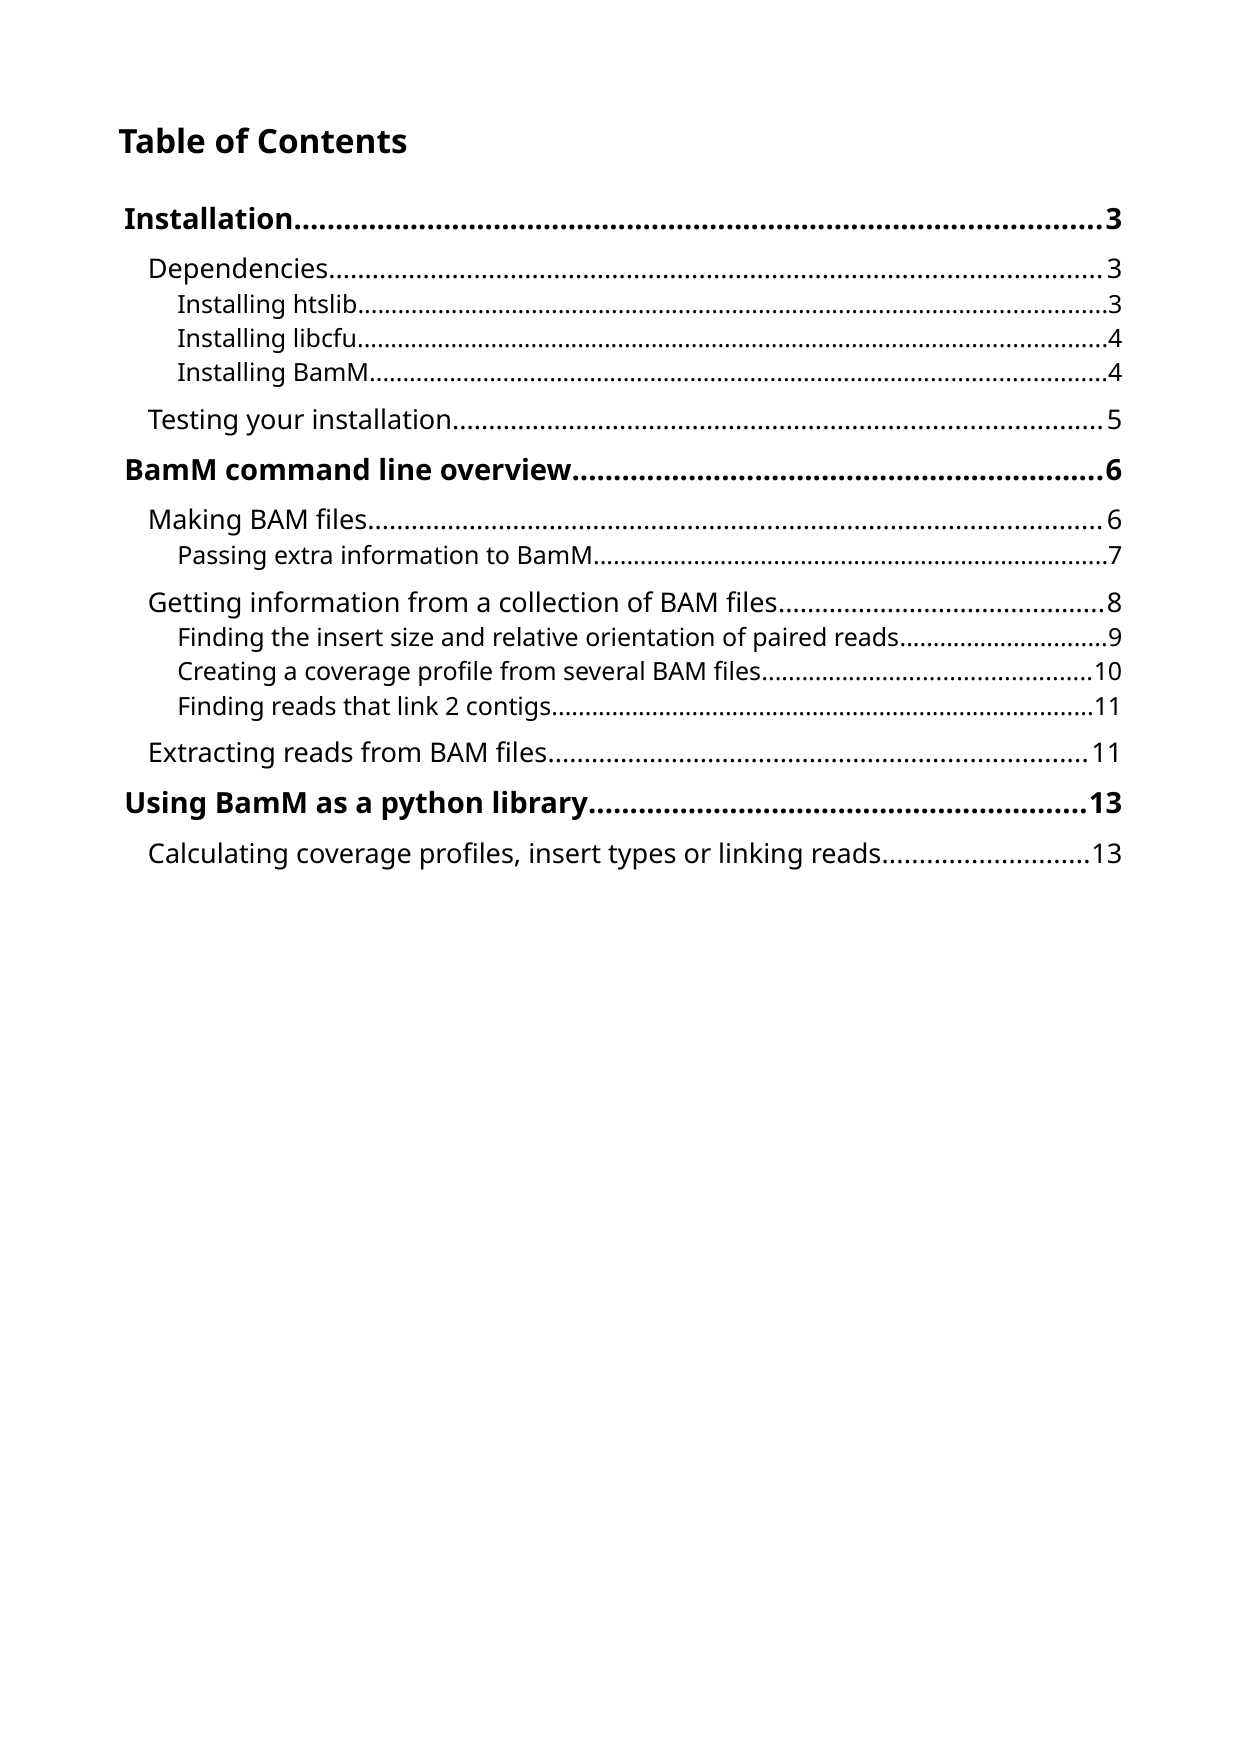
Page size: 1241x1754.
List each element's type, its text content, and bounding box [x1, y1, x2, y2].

text Calculating coverage profiles, insert types or linking reads 13 [148, 834, 1122, 871]
text BamM command line overview 6 [124, 449, 1122, 489]
text Passing extra information to BamM 7 [177, 537, 1122, 571]
text Dependencies 3 [148, 249, 1122, 286]
subtitle Table of Contents [118, 118, 1122, 163]
text Getting information from a collection of BAM files 8 [148, 583, 1122, 620]
text Testing your installation 5 [148, 400, 1122, 437]
text Creating a coverage profile from several BAM files 10 [177, 654, 1122, 688]
text Installing htslib 3 [177, 286, 1122, 320]
text Installation 3 [124, 198, 1122, 238]
text Extracting reads from BAM files 11 [148, 734, 1122, 771]
text Installing libcfu 4 [177, 320, 1122, 354]
text Finding the insert size and relative orientation of paired reads 9 [177, 620, 1122, 654]
text Installing BamM 4 [177, 354, 1122, 388]
text Using BamM as a python library 13 [124, 783, 1122, 822]
text Finding reads that link 2 contigs 11 [177, 688, 1122, 722]
text Making BAM files 6 [148, 500, 1122, 537]
